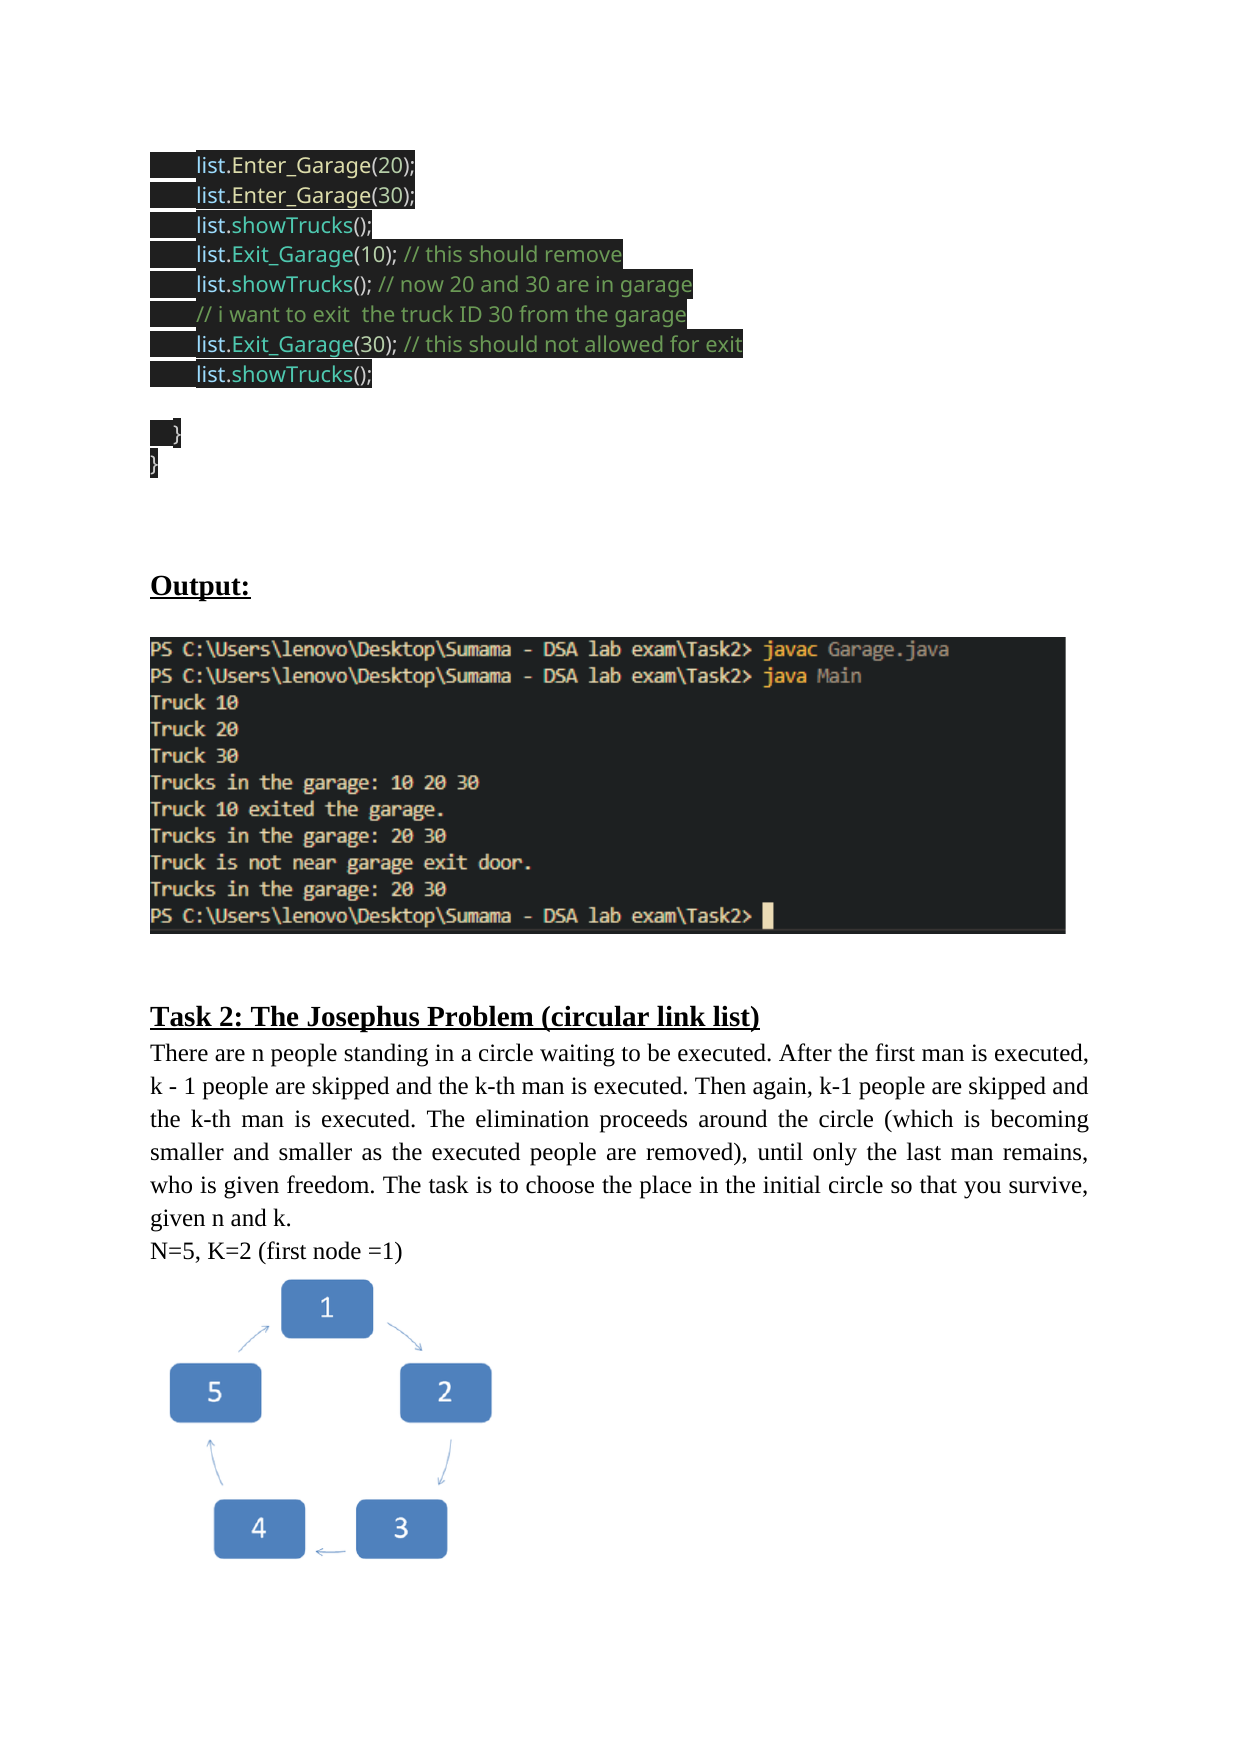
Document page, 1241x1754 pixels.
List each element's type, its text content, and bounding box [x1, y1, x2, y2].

text list.Exit_Garage(10); // this should remove [150, 239, 1090, 269]
text Task 2: The Josephus Problem (circular link list) [150, 999, 1090, 1033]
text } [150, 448, 1090, 478]
picture [150, 637, 1066, 934]
text list.showTrucks(); [150, 358, 1090, 388]
text N=5, K=2 (first node =1) [150, 1236, 1090, 1265]
text list.showTrucks(); // now 20 and 30 are in garage [150, 269, 1090, 299]
text list.showTrucks(); [150, 209, 1090, 239]
text // i want to exit the truck ID 30 from the garage [150, 299, 1090, 329]
text list.Enter_Garage(20); [150, 150, 1090, 180]
text There are n people standing in a circle waiting to be executed. After the first man is executed, k - 1 people are skipped and the k-th man is executed. Then again, k-1 people are skipped and the k-th man is executed. The elimination proceeds around the circle (which is becoming smaller and smaller as the executed people are removed), until only the last man remains, who is given freedom. The task is to choose the place in the initial circle so that you survive, given n and k. [150, 1038, 1090, 1232]
picture [150, 1269, 516, 1570]
text Output: [150, 568, 1090, 602]
text list.Enter_Garage(30); [150, 180, 1090, 209]
text list.Exit_Garage(30); // this should not allowed for exit [150, 329, 1090, 358]
text } [150, 418, 1090, 448]
